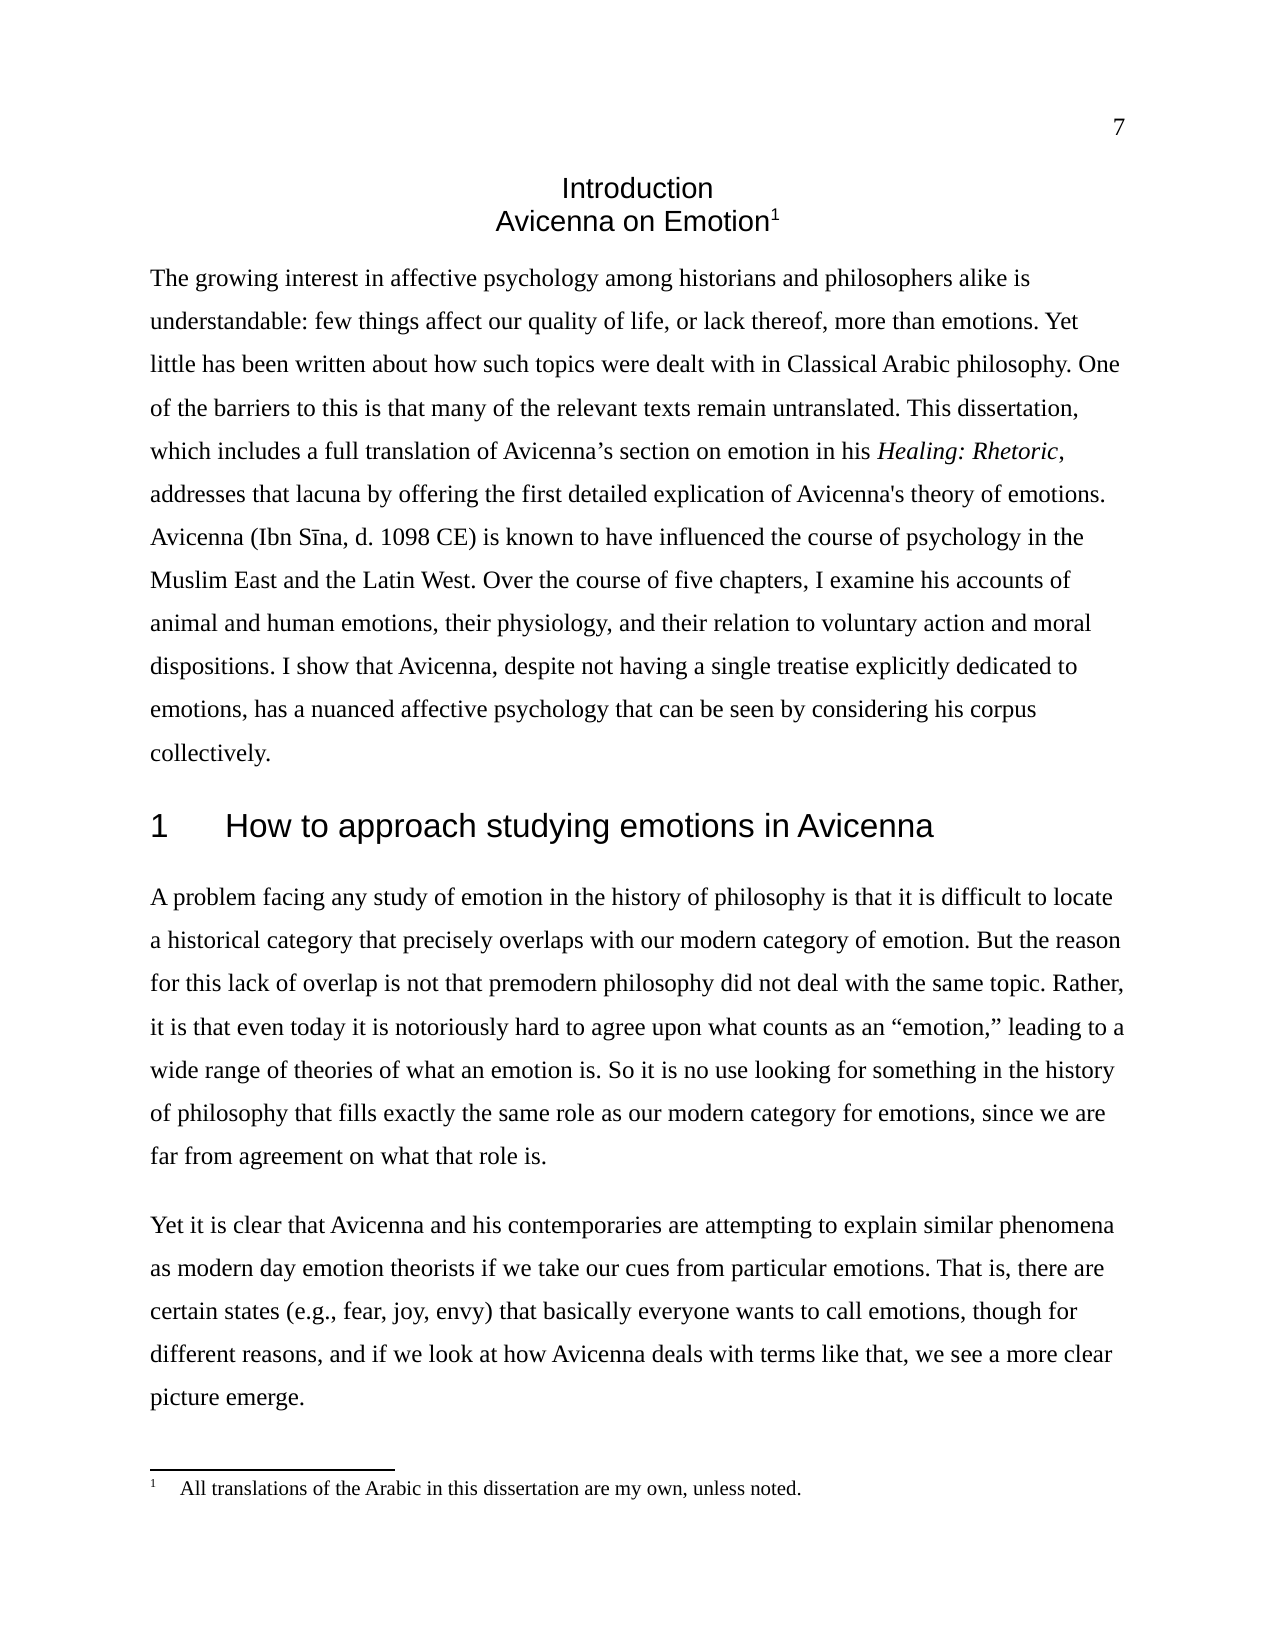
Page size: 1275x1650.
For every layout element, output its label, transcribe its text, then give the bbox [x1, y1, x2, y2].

text All translations of the Arabic in this dissertation are my own, unless noted. [150, 1476, 1125, 1500]
text The growing interest in affective psychology among historians and philosophers alike is understandable: few things affect our quality of life, or lack thereof, more than emotions. Yet little has been written about how such topics were dealt with in Classical Arabic philosophy. One of the barriers to this is that many of the relevant texts remain untranslated. This dissertation, which includes a full translation of Avicenna’s section on emotion in his Healing: Rhetoric, addresses that lacuna by offering the first detailed explication of Avicenna's theory of emotions. Avicenna (Ibn Sīna, d. 1098 CE) is known to have influenced the course of psychology in the Muslim East and the Latin West. Over the course of five chapters, I examine his accounts of animal and human emotions, their physiology, and their relation to voluntary action and moral dispositions. I show that Avicenna, despite not having a single treatise explicitly dedicated to emotions, has a nuanced affective psychology that can be seen by considering his corpus collectively. [150, 263, 1125, 766]
text A problem facing any study of emotion in the history of philosophy is that it is difficult to locate a historical category that precisely overlaps with our modern category of emotion. But the reason for this lack of overlap is not that premodern philosophy did not deal with the same topic. Rather, it is that even today it is notoriously hard to agree upon what counts as an “emotion,” leading to a wide range of theories of what an emotion is. So it is no use looking for something in the history of philosophy that fills exactly the same role as our modern category for emotions, since we are far from agreement on what that role is. [150, 882, 1125, 1170]
subtitle Avicenna on Emotion [150, 204, 1125, 238]
subtitle 1 How to approach studying emotions in Avicenna [150, 806, 1125, 845]
text Yet it is clear that Avicenna and his contemporaries are attempting to explain similar phenomena as modern day emotion theorists if we take our cues from particular emotions. That is, there are certain states (e.g., fear, joy, envy) that basically everyone wants to call emotions, though for different reasons, and if we look at how Avicenna deals with terms like that, we see a more clear picture emerge. [150, 1210, 1125, 1411]
subtitle Introduction [150, 171, 1125, 204]
